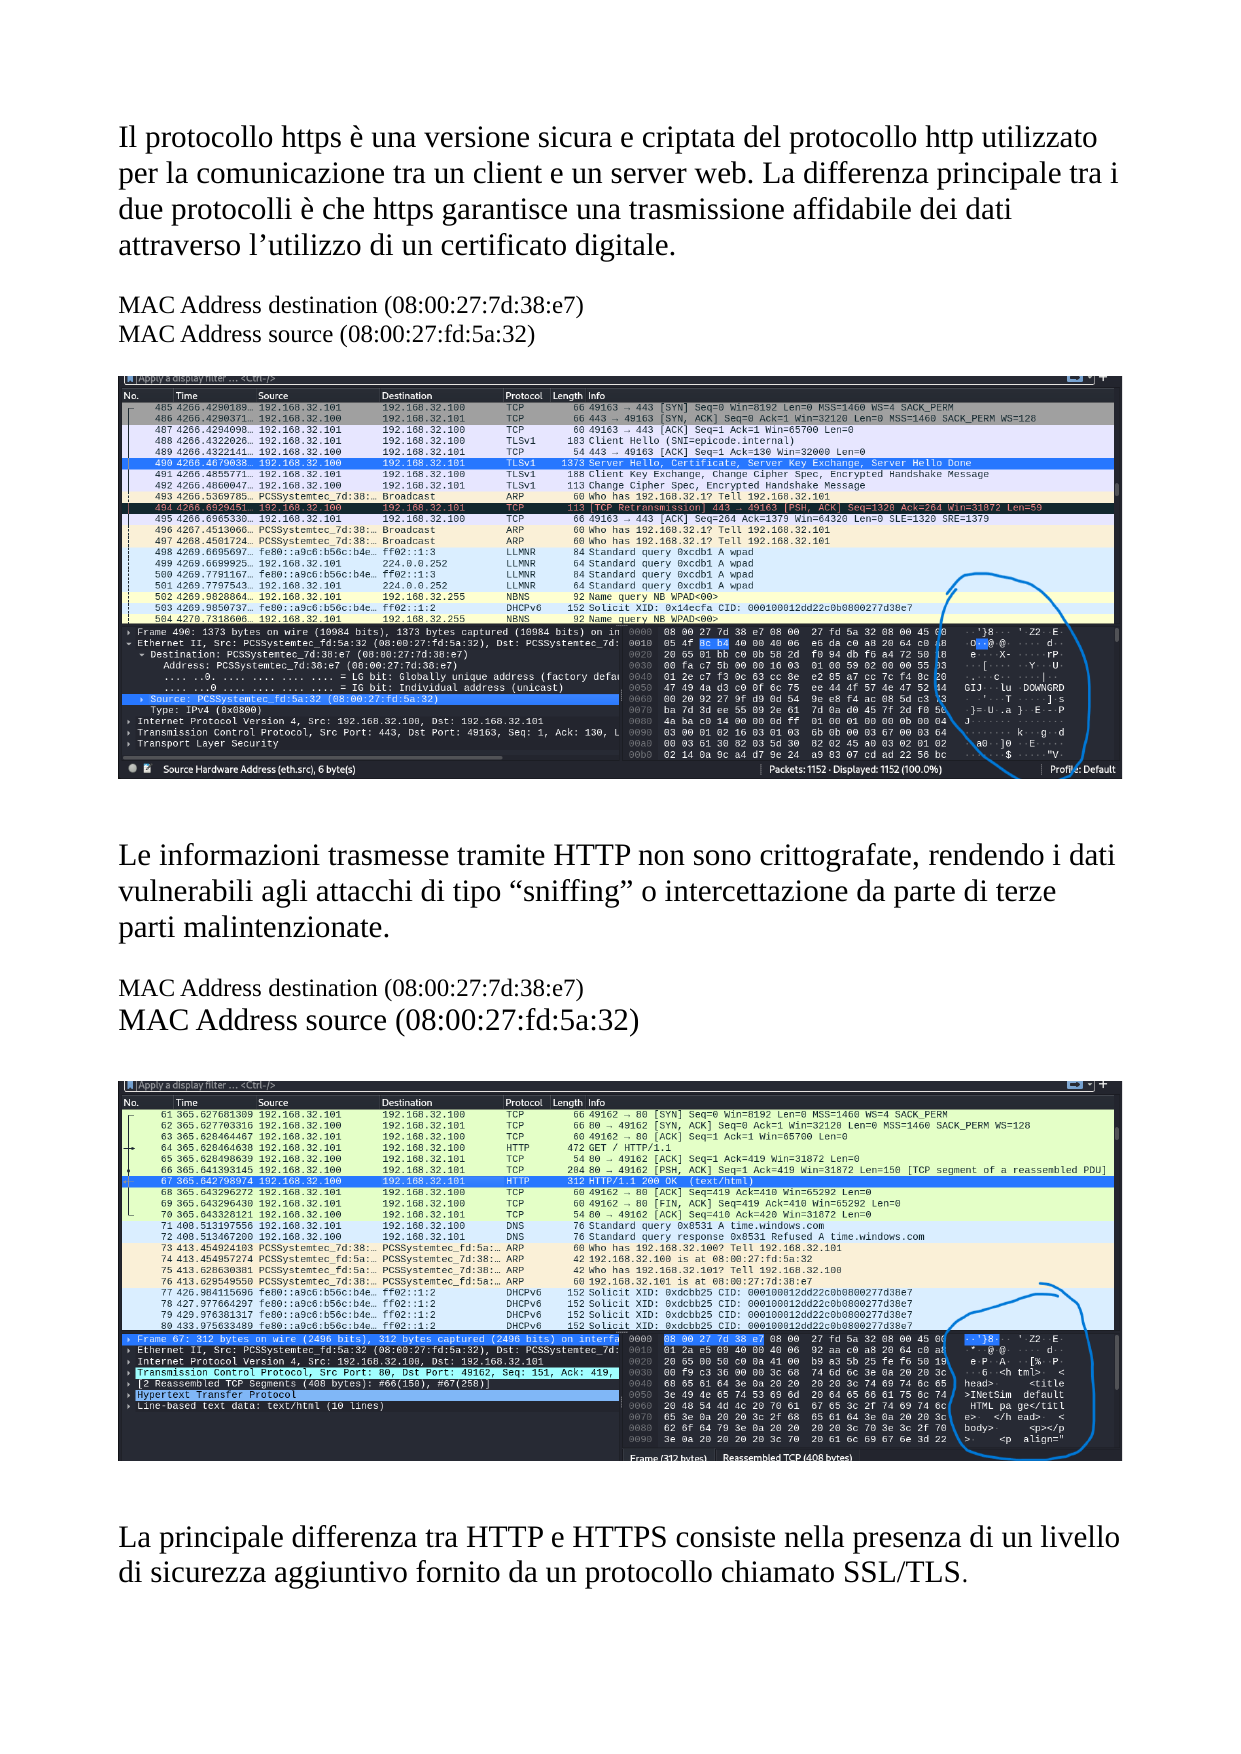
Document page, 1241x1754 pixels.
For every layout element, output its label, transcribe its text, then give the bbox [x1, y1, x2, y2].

text MAC Address destination (08:00:27:7d:38:e7) [118, 291, 1122, 319]
picture [118, 376, 1123, 779]
text MAC Address destination (08:00:27:7d:38:e7) [118, 973, 1122, 1002]
text MAC Address source (08:00:27:fd:5a:32) [118, 319, 1122, 348]
text Le informazioni trasmesse tramite HTTP non sono crittografate, rendendo i dati vulnerabili agli attacchi di tipo “sniffing” o intercettazione da parte di terze parti malintenzionate. [118, 836, 1122, 944]
text La principale differenza tra HTTP e HTTPS consiste nella presenza di un livello di sicurezza aggiuntivo fornito da un protocollo chiamato SSL/TLS. [118, 1518, 1122, 1590]
text Il protocollo https è una versione sicura e criptata del protocollo http utilizzato per la comunicazione tra un client e un server web. La differenza principale tra i due protocolli è che https garantisce una trasmissione affidabile dei dati attraverso l’utilizzo di un certificato digitale. [118, 118, 1122, 262]
text MAC Address source (08:00:27:fd:5a:32) [118, 1002, 1122, 1037]
picture [118, 1081, 1123, 1461]
